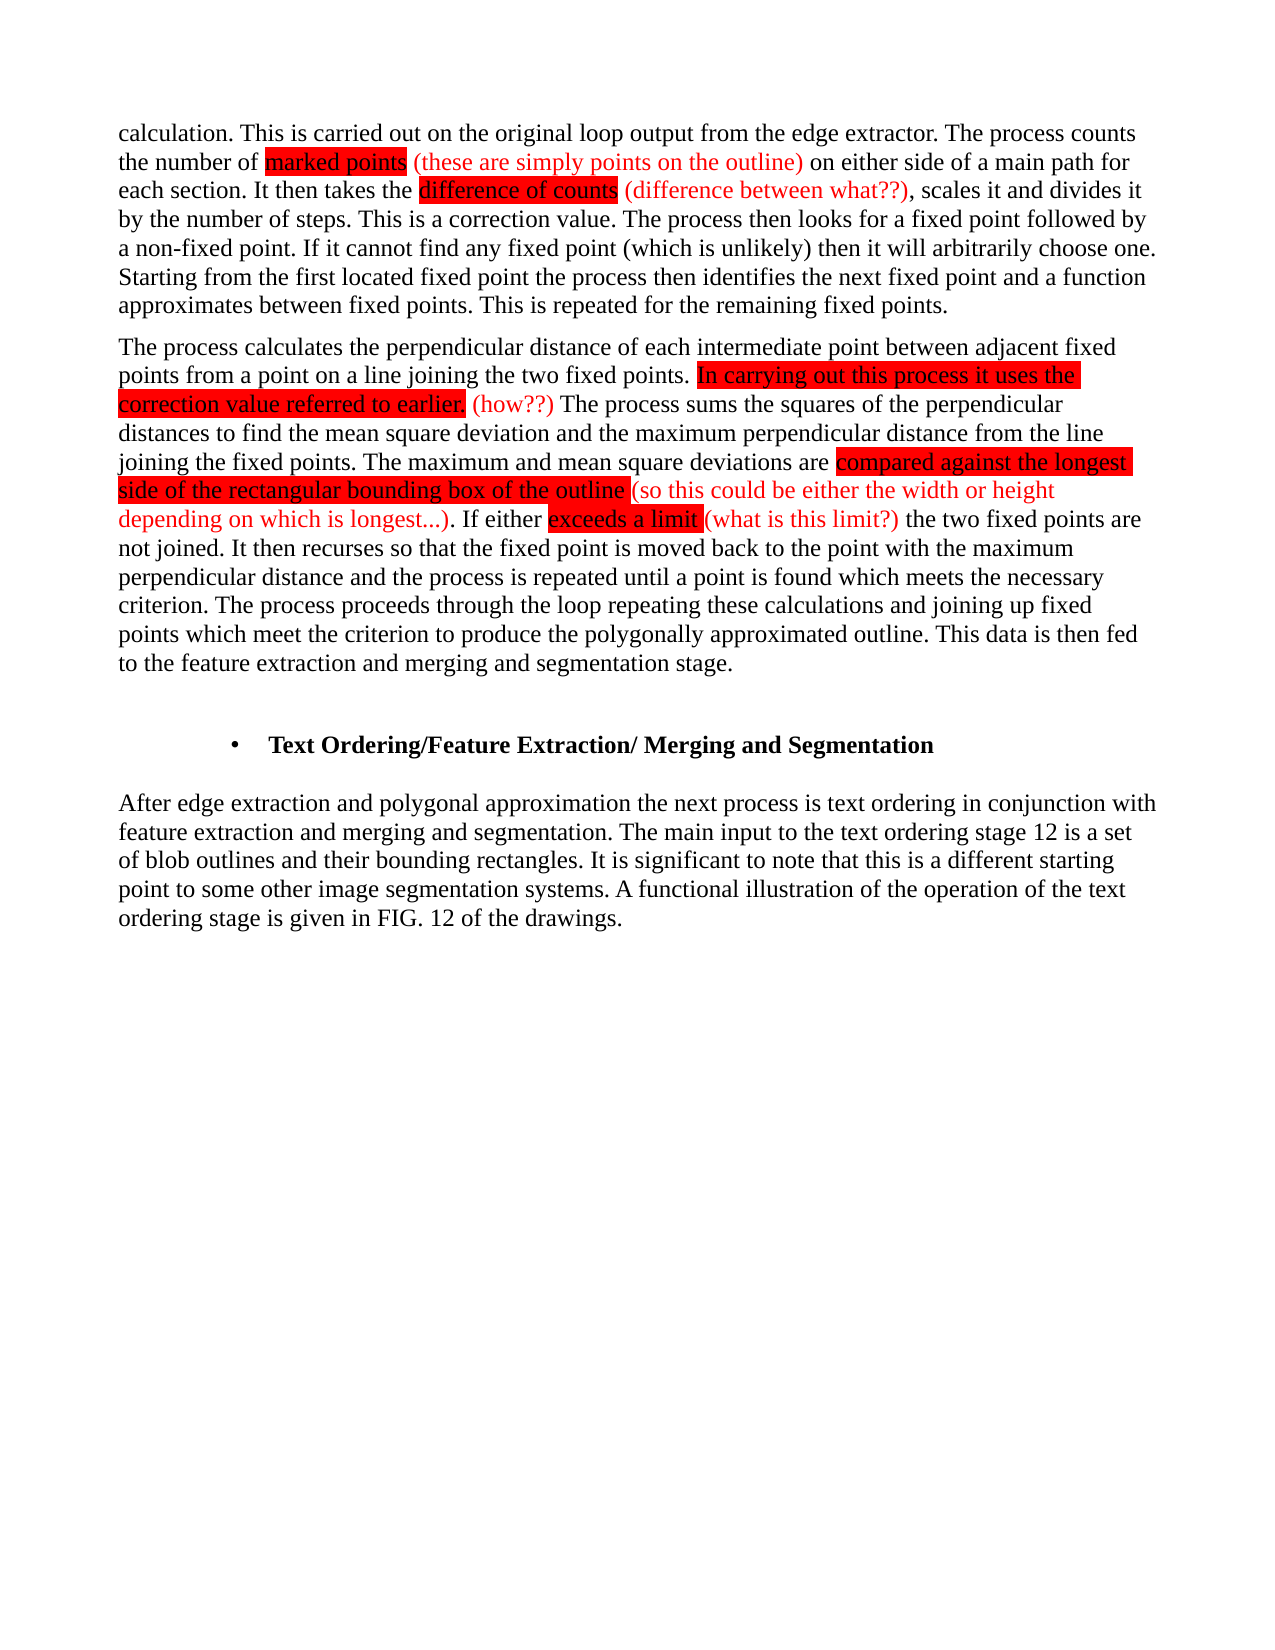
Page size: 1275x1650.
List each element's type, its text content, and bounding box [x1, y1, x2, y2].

text calculation. This is carried out on the original loop output from the edge extractor. The process counts the number of marked points (these are simply points on the outline) on either side of a main path for each section. It then takes the difference of counts (difference between what??), scales it and divides it by the number of steps. This is a correction value. The process then looks for a fixed point followed by a non-fixed point. If it cannot find any fixed point (which is unlikely) then it will arbitrarily choose one. Starting from the first located fixed point the process then identifies the next fixed point and a function approximates between fixed points. This is repeated for the remaining fixed points. [118, 118, 1157, 319]
text The process calculates the perpendicular distance of each intermediate point between adjacent fixed points from a point on a line joining the two fixed points. In carrying out this process it uses the correction value referred to earlier. (how??) The process sums the squares of the perpendicular distances to find the mean square deviation and the maximum perpendicular distance from the line joining the fixed points. The maximum and mean square deviations are compared against the longest side of the rectangular bounding box of the outline (so this could be either the width or height depending on which is longest...). If either exceeds a limit (what is this limit?) the two fixed points are not joined. It then recurses so that the fixed point is moved back to the point with the maximum perpendicular distance and the process is repeated until a point is found which meets the necessary criterion. The process proceeds through the loop repeating these calculations and joining up fixed points which meet the criterion to produce the polygonally approximated outline. This data is then fed to the feature extraction and merging and segmentation stage. [118, 332, 1157, 677]
list Text Ordering/Feature Extraction/ Merging and Segmentation [231, 731, 1157, 759]
text After edge extraction and polygonal approximation the next process is text ordering in conjunction with feature extraction and merging and segmentation. The main input to the text ordering stage 12 is a set of blob outlines and their bounding rectangles. It is significant to note that this is a different starting point to some other image segmentation systems. A functional illustration of the operation of the text ordering stage is given in FIG. 12 of the drawings. [118, 788, 1157, 932]
